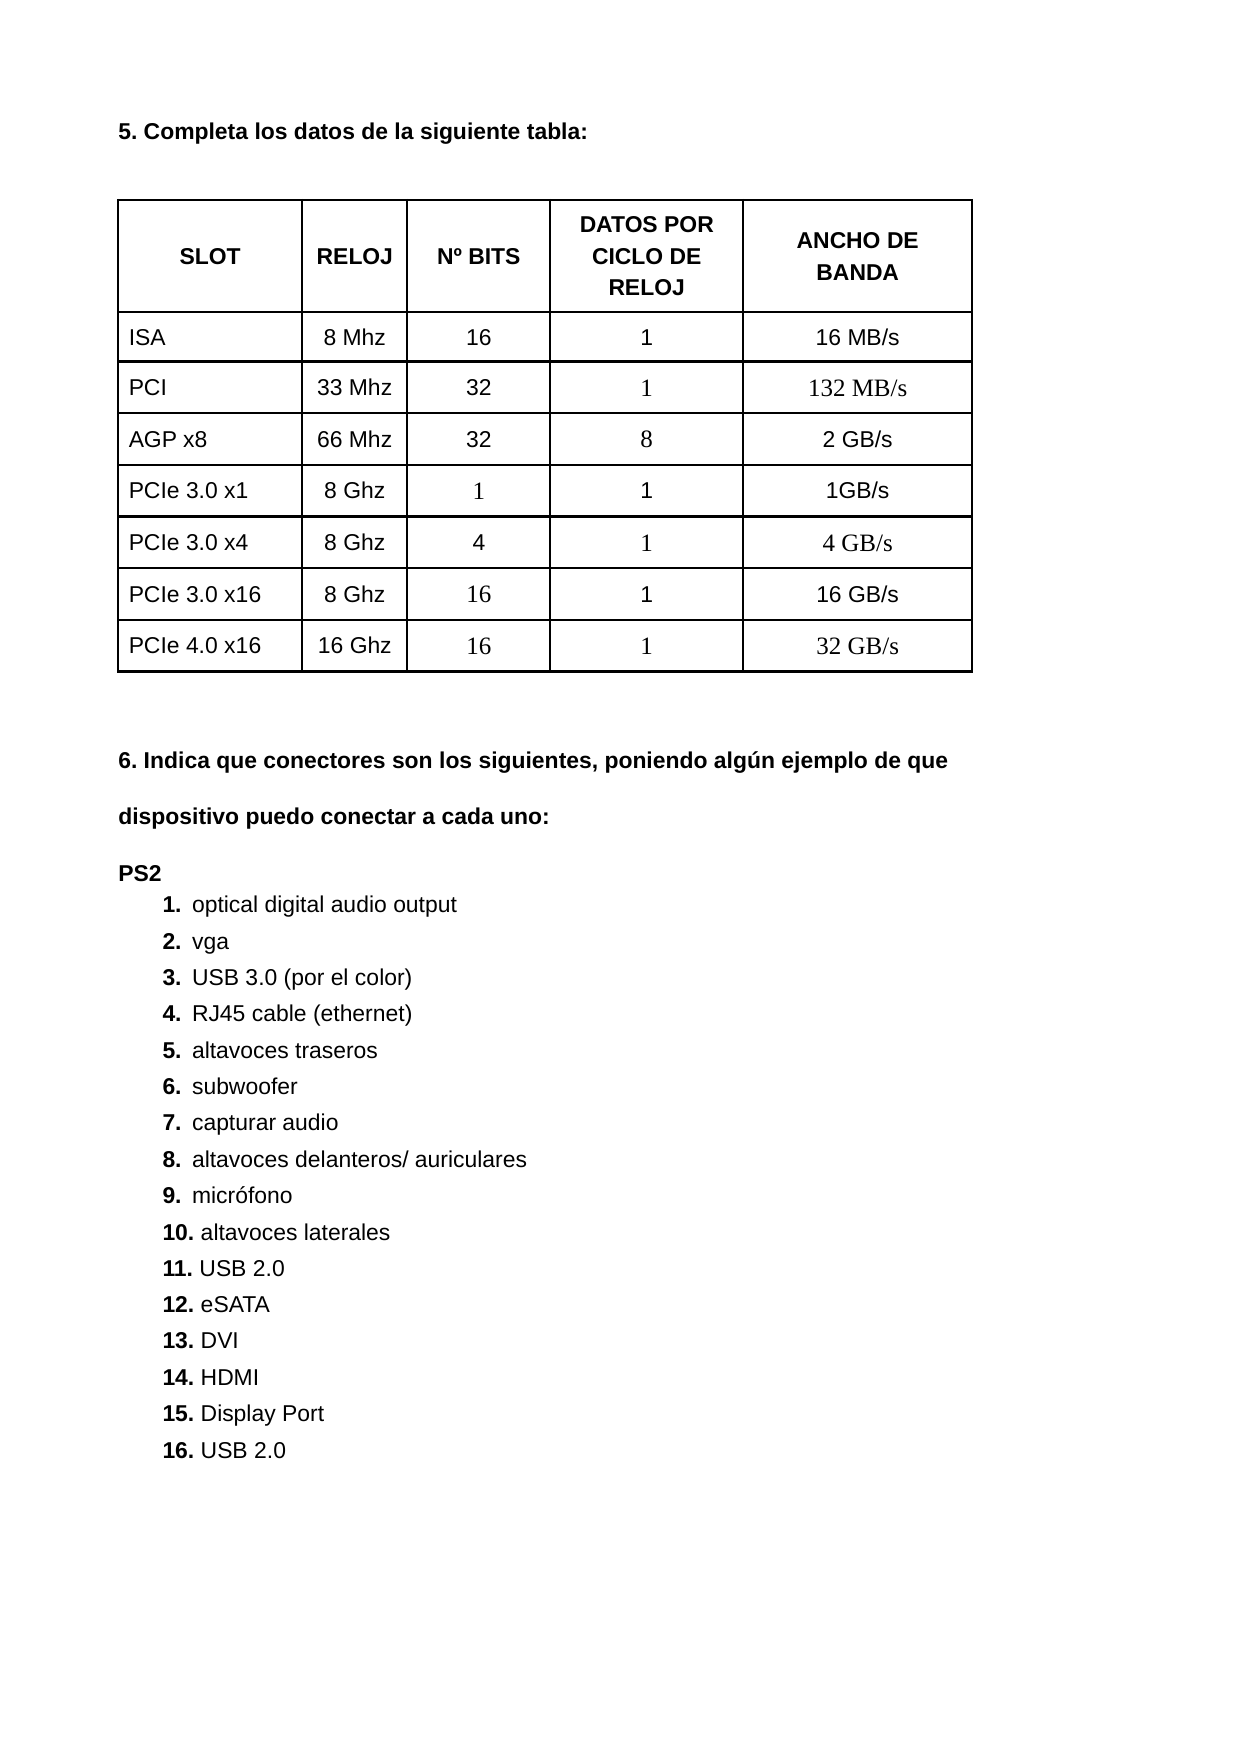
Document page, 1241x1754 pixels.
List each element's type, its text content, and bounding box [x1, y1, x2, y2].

table_header DATOS POR CICLO DE RELOJ [551, 201, 742, 311]
list optical digital audio output [162, 891, 1122, 918]
table_cell PCIe 3.0 x1 [119, 466, 301, 515]
table_cell 8 Ghz [303, 466, 406, 515]
table_cell 32 GB/s [744, 621, 971, 670]
table_header Nº BITS [408, 201, 549, 311]
table_cell 66 Mhz [303, 414, 406, 464]
table_cell 8 Ghz [303, 518, 406, 567]
table_cell 16 [408, 569, 549, 619]
table_cell 4 GB/s [744, 518, 971, 567]
list vga [162, 928, 1122, 954]
list altavoces traseros [162, 1037, 1122, 1063]
table_cell 16 Ghz [303, 621, 406, 670]
table_cell 1 [408, 466, 549, 515]
list RJ45 cable (ethernet) [162, 1000, 1122, 1027]
list HDMI [162, 1364, 1122, 1390]
list capturar audio [162, 1109, 1122, 1136]
table_cell 32 [408, 414, 549, 464]
table_cell 1 [551, 518, 742, 567]
list USB 2.0 [162, 1437, 1122, 1463]
table_header SLOT [119, 201, 301, 311]
table_cell 1 [551, 363, 742, 412]
table_cell PCIe 4.0 x16 [119, 621, 301, 670]
list DVI [162, 1327, 1122, 1354]
table_cell 8 Ghz [303, 569, 406, 619]
table_cell 1GB/s [744, 466, 971, 515]
list USB 3.0 (por el color) [162, 964, 1122, 990]
table_cell 4 [408, 518, 549, 567]
table_cell 1 [551, 466, 742, 515]
table_cell 16 [408, 621, 549, 670]
table_cell 16 GB/s [744, 569, 971, 619]
table_cell PCIe 3.0 x4 [119, 518, 301, 567]
table_cell 1 [551, 313, 742, 360]
table_cell 8 [551, 414, 742, 464]
table_cell 1 [551, 569, 742, 619]
table_cell 32 [408, 363, 549, 412]
table_cell PCI [119, 363, 301, 412]
text PS2 [118, 860, 1122, 886]
table_cell 16 [408, 313, 549, 360]
table_cell ISA [119, 313, 301, 360]
text 6. Indica que conectores son los siguientes, poniendo algún ejemplo de que [118, 747, 1122, 773]
list Display Port [162, 1400, 1122, 1427]
list subwoofer [162, 1073, 1122, 1099]
list altavoces delanteros/ auriculares [162, 1146, 1122, 1172]
table_cell 2 GB/s [744, 414, 971, 464]
table_cell 8 Mhz [303, 313, 406, 360]
list USB 2.0 [162, 1255, 1122, 1281]
table_cell 1 [551, 621, 742, 670]
list micrófono [162, 1182, 1122, 1208]
table_header ANCHO DE BANDA [744, 201, 971, 311]
table_cell 16 MB/s [744, 313, 971, 360]
text dispositivo puedo conectar a cada uno: [118, 803, 1122, 829]
table_cell PCIe 3.0 x16 [119, 569, 301, 619]
table_cell 132 MB/s [744, 363, 971, 412]
list altavoces laterales [162, 1218, 1122, 1245]
table_cell 33 Mhz [303, 363, 406, 412]
table_cell AGP x8 [119, 414, 301, 464]
text 5. Completa los datos de la siguiente tabla: [118, 118, 1122, 144]
list eSATA [162, 1291, 1122, 1317]
table_header RELOJ [303, 201, 406, 311]
